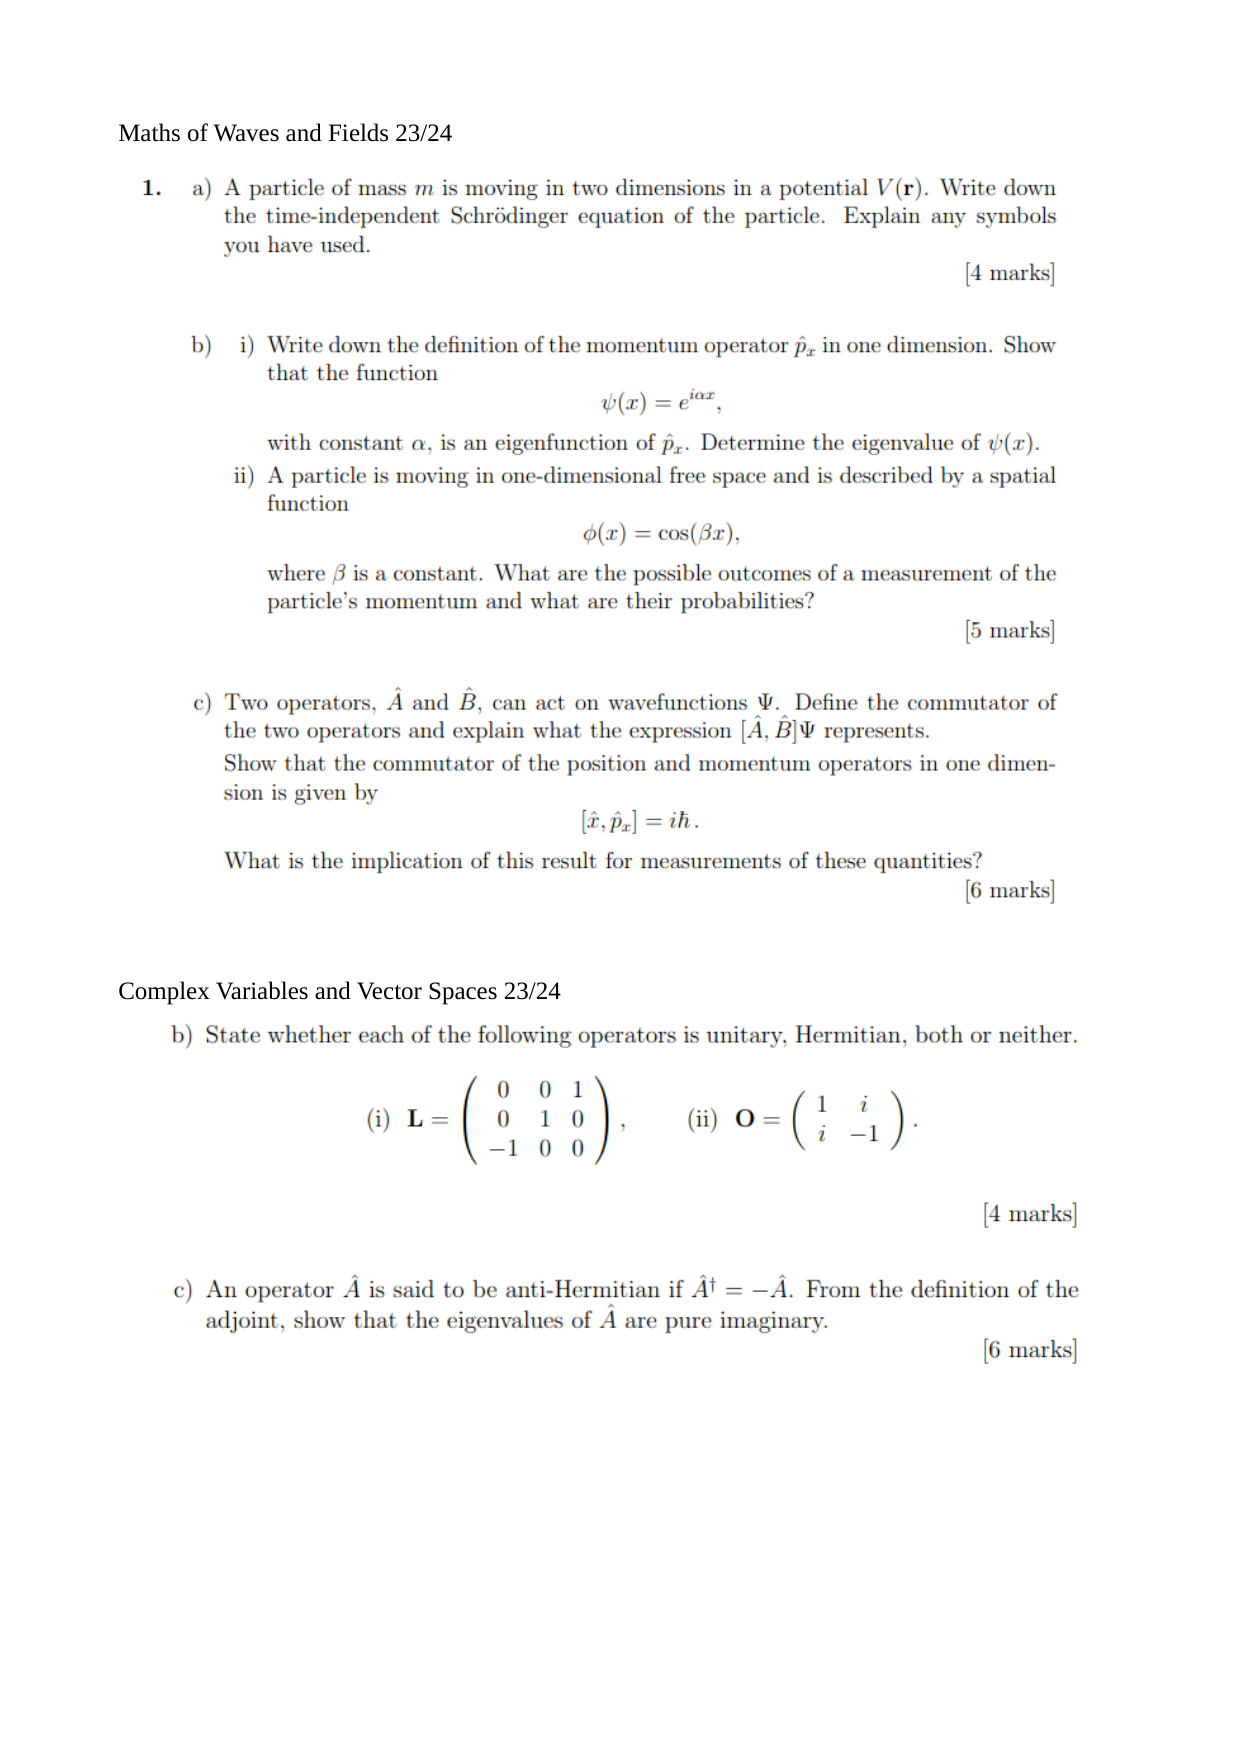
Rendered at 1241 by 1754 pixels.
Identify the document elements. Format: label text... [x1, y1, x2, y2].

picture [118, 1005, 1123, 1396]
text Maths of Waves and Fields 23/24 [118, 118, 1122, 147]
picture [129, 161, 1133, 919]
text Complex Variables and Vector Spaces 23/24 [118, 976, 1122, 1005]
